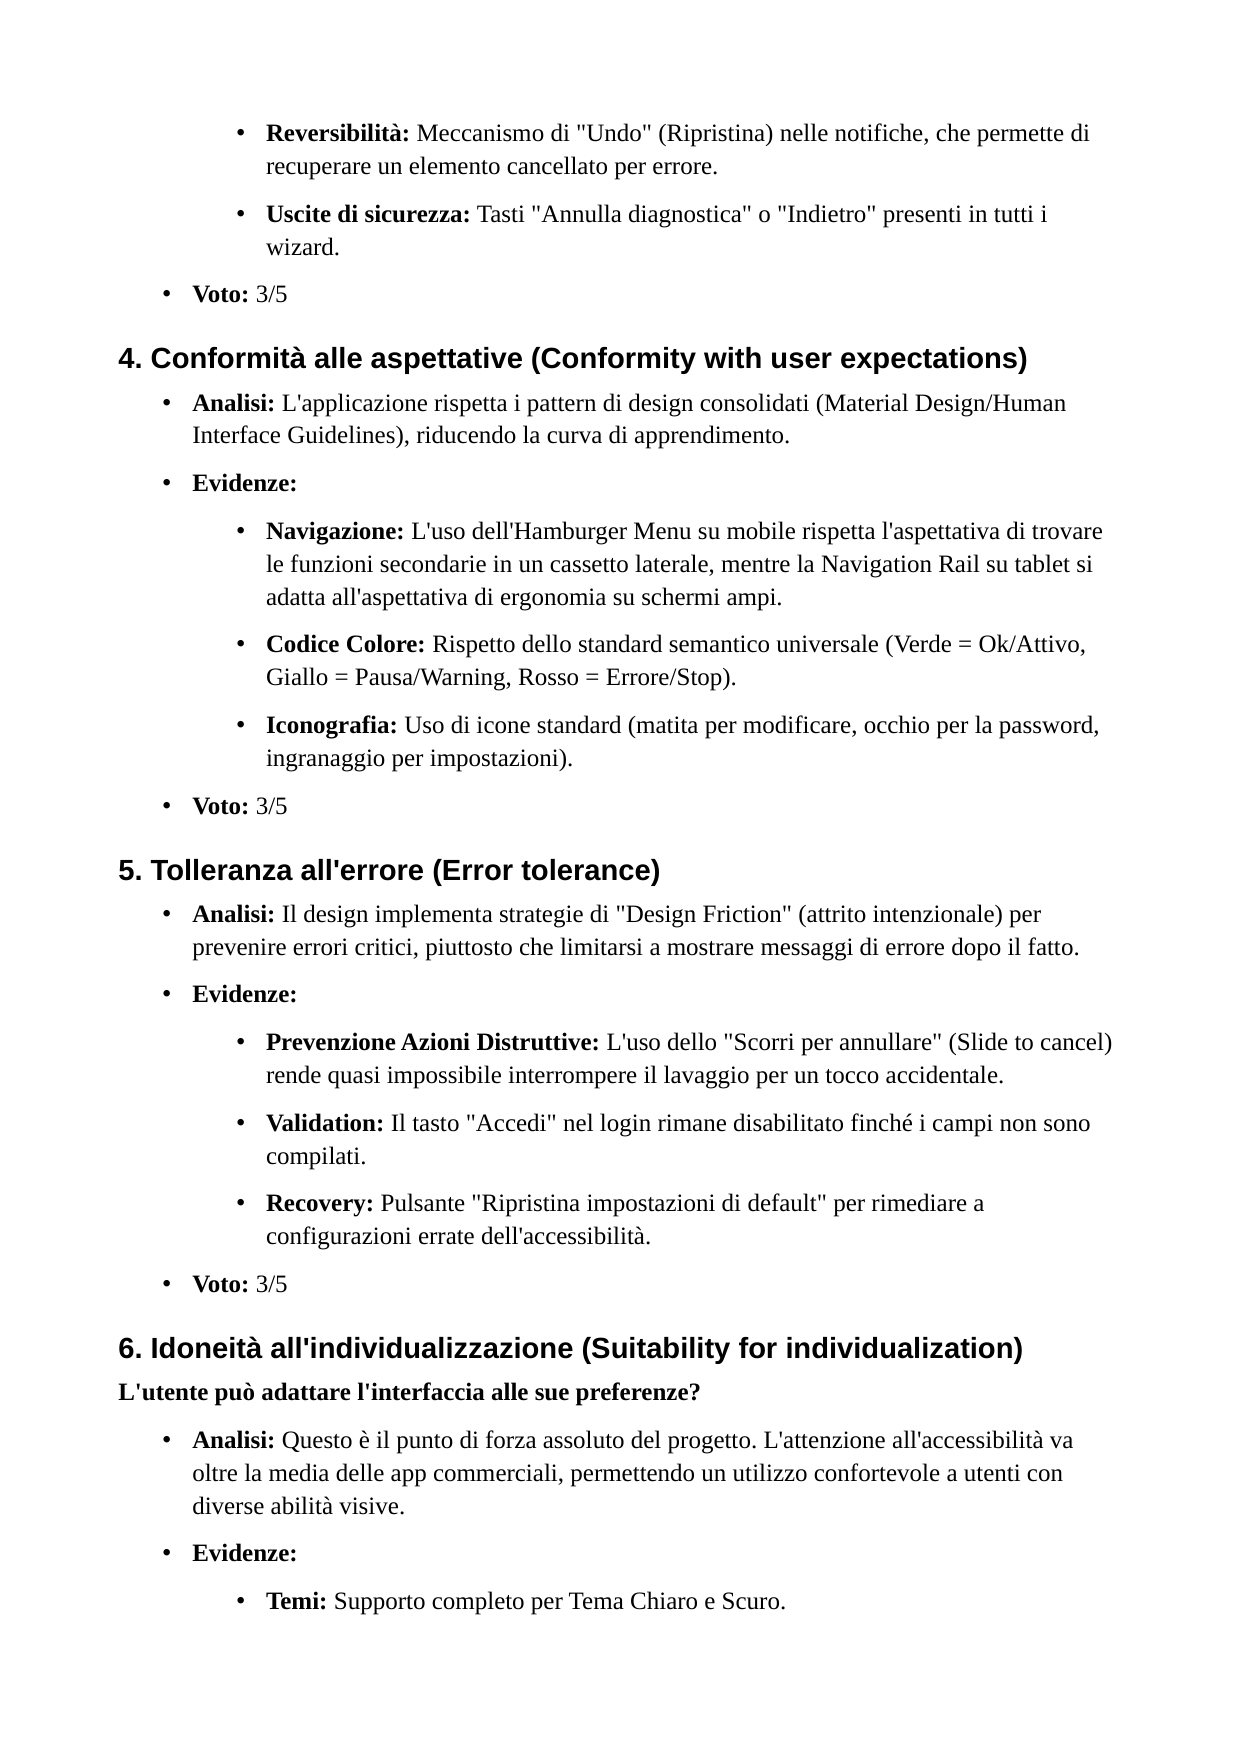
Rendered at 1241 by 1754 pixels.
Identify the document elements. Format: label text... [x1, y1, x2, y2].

list Analisi: L'applicazione rispetta i pattern di design consolidati (Material Design/Human Interface Guidelines), riducendo la curva di apprendimento. [162, 388, 1122, 449]
list Evidenze: [162, 468, 1122, 497]
list Analisi: Questo è il punto di forza assoluto del progetto. L'attenzione all'accessibilità va oltre la media delle app commerciali, permettendo un utilizzo confortevole a utenti con diverse abilità visive. [162, 1425, 1122, 1520]
text L'utente può adattare l'interfaccia alle sue preferenze? [118, 1377, 1122, 1406]
list Navigazione: L'uso dell'Hamburger Menu su mobile rispetta l'aspettativa di trovare le funzioni secondarie in un cassetto laterale, mentre la Navigation Rail su tablet si adatta all'aspettativa di ergonomia su schermi ampi. [236, 516, 1122, 611]
list Evidenze: [162, 1538, 1122, 1567]
list Voto: 3/5 [162, 279, 1122, 308]
list Iconografia: Uso di icone standard (matita per modificare, occhio per la password, ingranaggio per impostazioni). [236, 710, 1122, 772]
list Voto: 3/5 [162, 791, 1122, 819]
list Temi: Supporto completo per Tema Chiaro e Scuro. [236, 1586, 1122, 1615]
list Evidenze: [162, 979, 1122, 1008]
list Voto: 3/5 [162, 1269, 1122, 1298]
list Prevenzione Azioni Distruttive: L'uso dello "Scorri per annullare" (Slide to cancel) rende quasi impossibile interrompere il lavaggio per un tocco accidentale. [236, 1027, 1122, 1089]
list Reversibilità: Meccanismo di "Undo" (Ripristina) nelle notifiche, che permette di recuperare un elemento cancellato per errore. [236, 118, 1122, 180]
list Validation: Il tasto "Accedi" nel login rimane disabilitato finché i campi non sono compilati. [236, 1108, 1122, 1169]
subtitle 4. Conformità alle aspettative (Conformity with user expectations) [118, 342, 1122, 375]
list Analisi: Il design implementa strategie di "Design Friction" (attrito intenzionale) per prevenire errori critici, piuttosto che limitarsi a mostrare messaggi di errore dopo il fatto. [162, 899, 1122, 961]
list Codice Colore: Rispetto dello standard semantico universale (Verde = Ok/Attivo, Giallo = Pausa/Warning, Rosso = Errore/Stop). [236, 629, 1122, 691]
list Uscite di sicurezza: Tasti "Annulla diagnostica" o "Indietro" presenti in tutti i wizard. [236, 199, 1122, 261]
subtitle 5. Tolleranza all'errore (Error tolerance) [118, 853, 1122, 886]
subtitle 6. Idoneità all'individualizzazione (Suitability for individualization) [118, 1331, 1122, 1365]
list Recovery: Pulsante "Ripristina impostazioni di default" per rimediare a configurazioni errate dell'accessibilità. [236, 1188, 1122, 1250]
